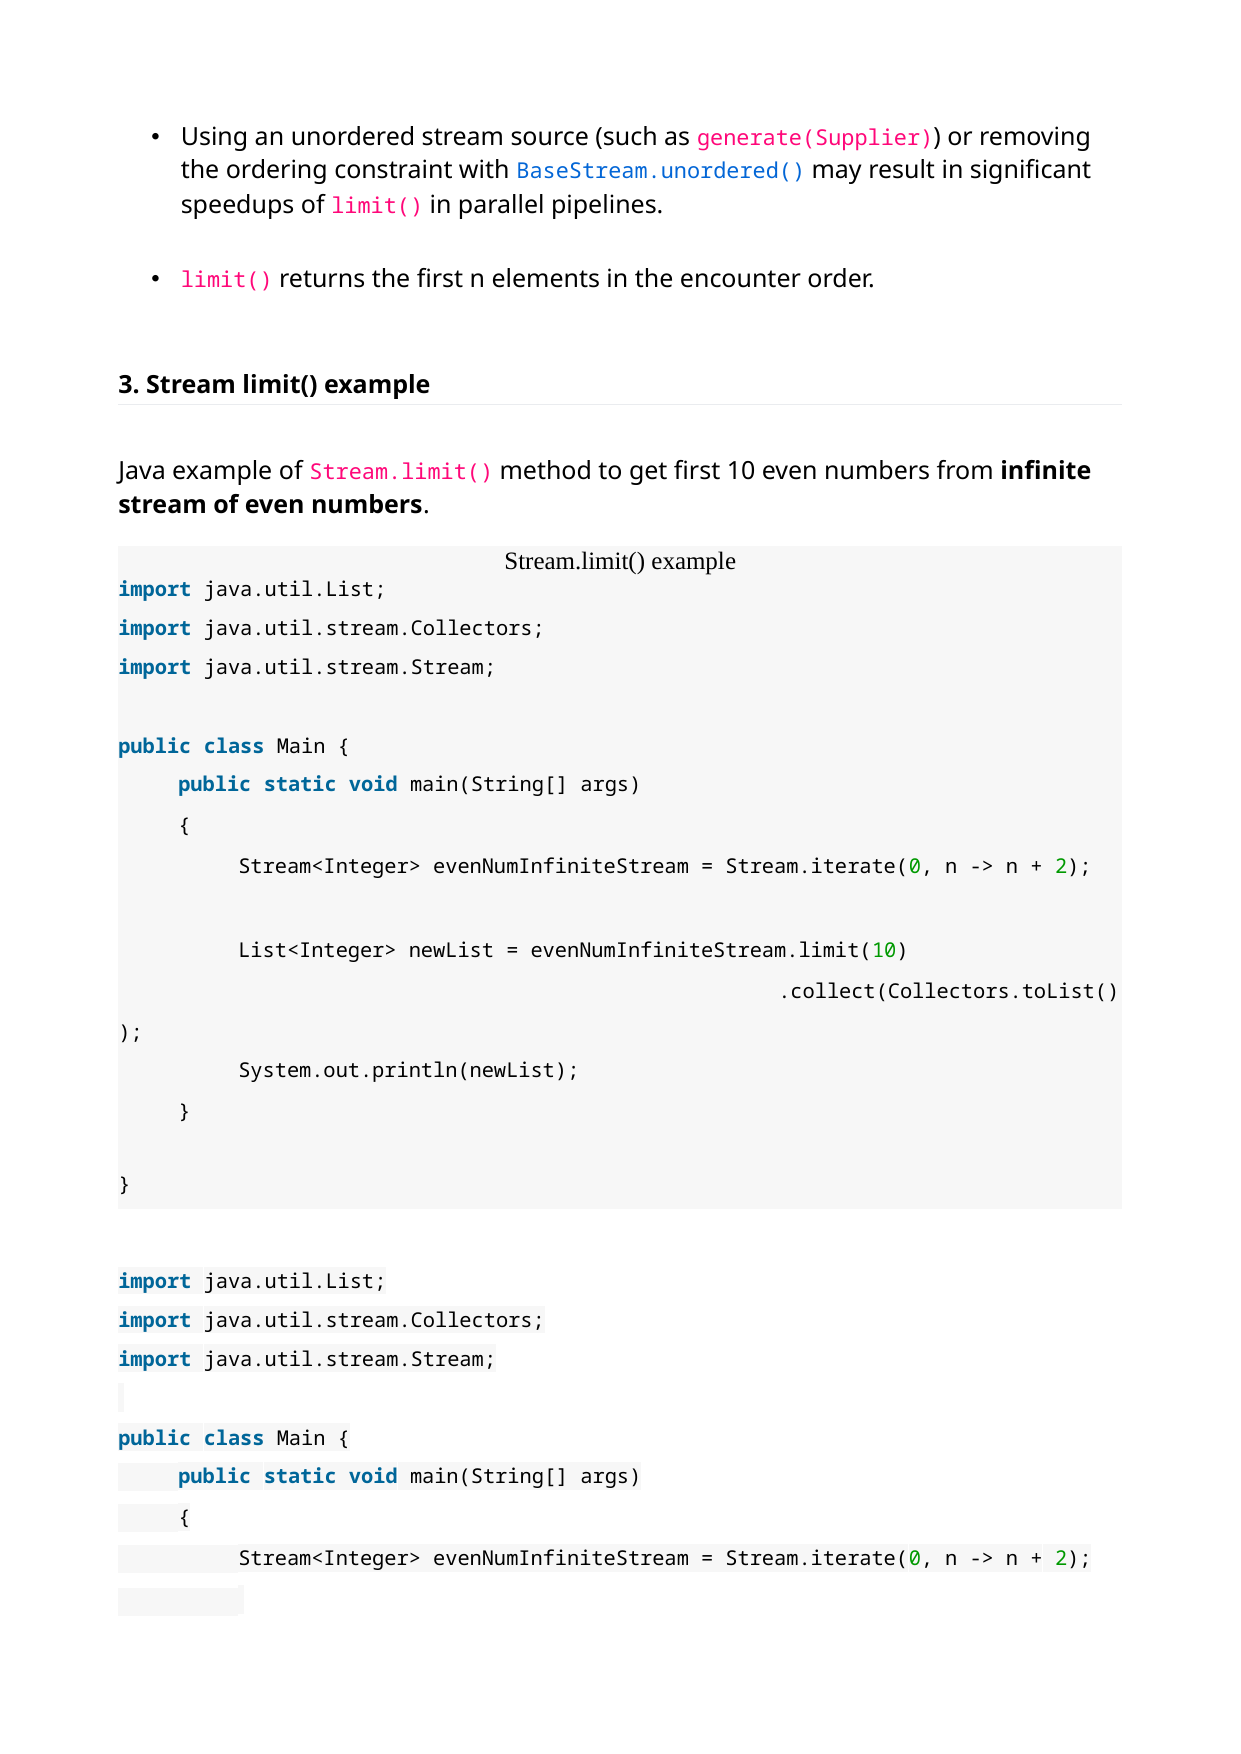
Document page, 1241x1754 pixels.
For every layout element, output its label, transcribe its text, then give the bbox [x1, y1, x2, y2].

text Java example of Stream.limit() method to get first 10 even numbers from infinite stream of even numbers. [118, 453, 1122, 521]
text Stream.limit() example [118, 546, 1122, 575]
text { [118, 1503, 1122, 1532]
text Stream<Integer> evenNumInfiniteStream = Stream.iterate(0, n -> n + 2); [118, 1544, 1122, 1573]
text public class Main { [118, 1423, 1122, 1451]
text import java.util.stream.Collectors; [118, 1306, 1122, 1333]
text public static void main(String[] args) [118, 1462, 1122, 1491]
table_header import java.util.List; import java.util.stream.Collectors; import java.util.stream.Stream; public class Main { public static void main(String[] args) { Stream<Integer> evenNumInfiniteStream = Stream.iterate(0, n -> n + 2); List<Integer> newList = evenNumInfiniteStream.limit(10) .collect(Collectors.toList()); System.out.println(newList); } } [118, 575, 1122, 1209]
list limit() returns the first n elements in the encounter order. [151, 261, 1122, 295]
list Using an unordered stream source (such as generate(Supplier)) or removing the ordering constraint with BaseStream.unordered() may result in significant speedups of limit() in parallel pipelines. [151, 118, 1122, 220]
subtitle 3. Stream limit() example [118, 367, 1122, 404]
text import java.util.List; [118, 1267, 1122, 1294]
text import java.util.stream.Stream; [118, 1344, 1122, 1372]
